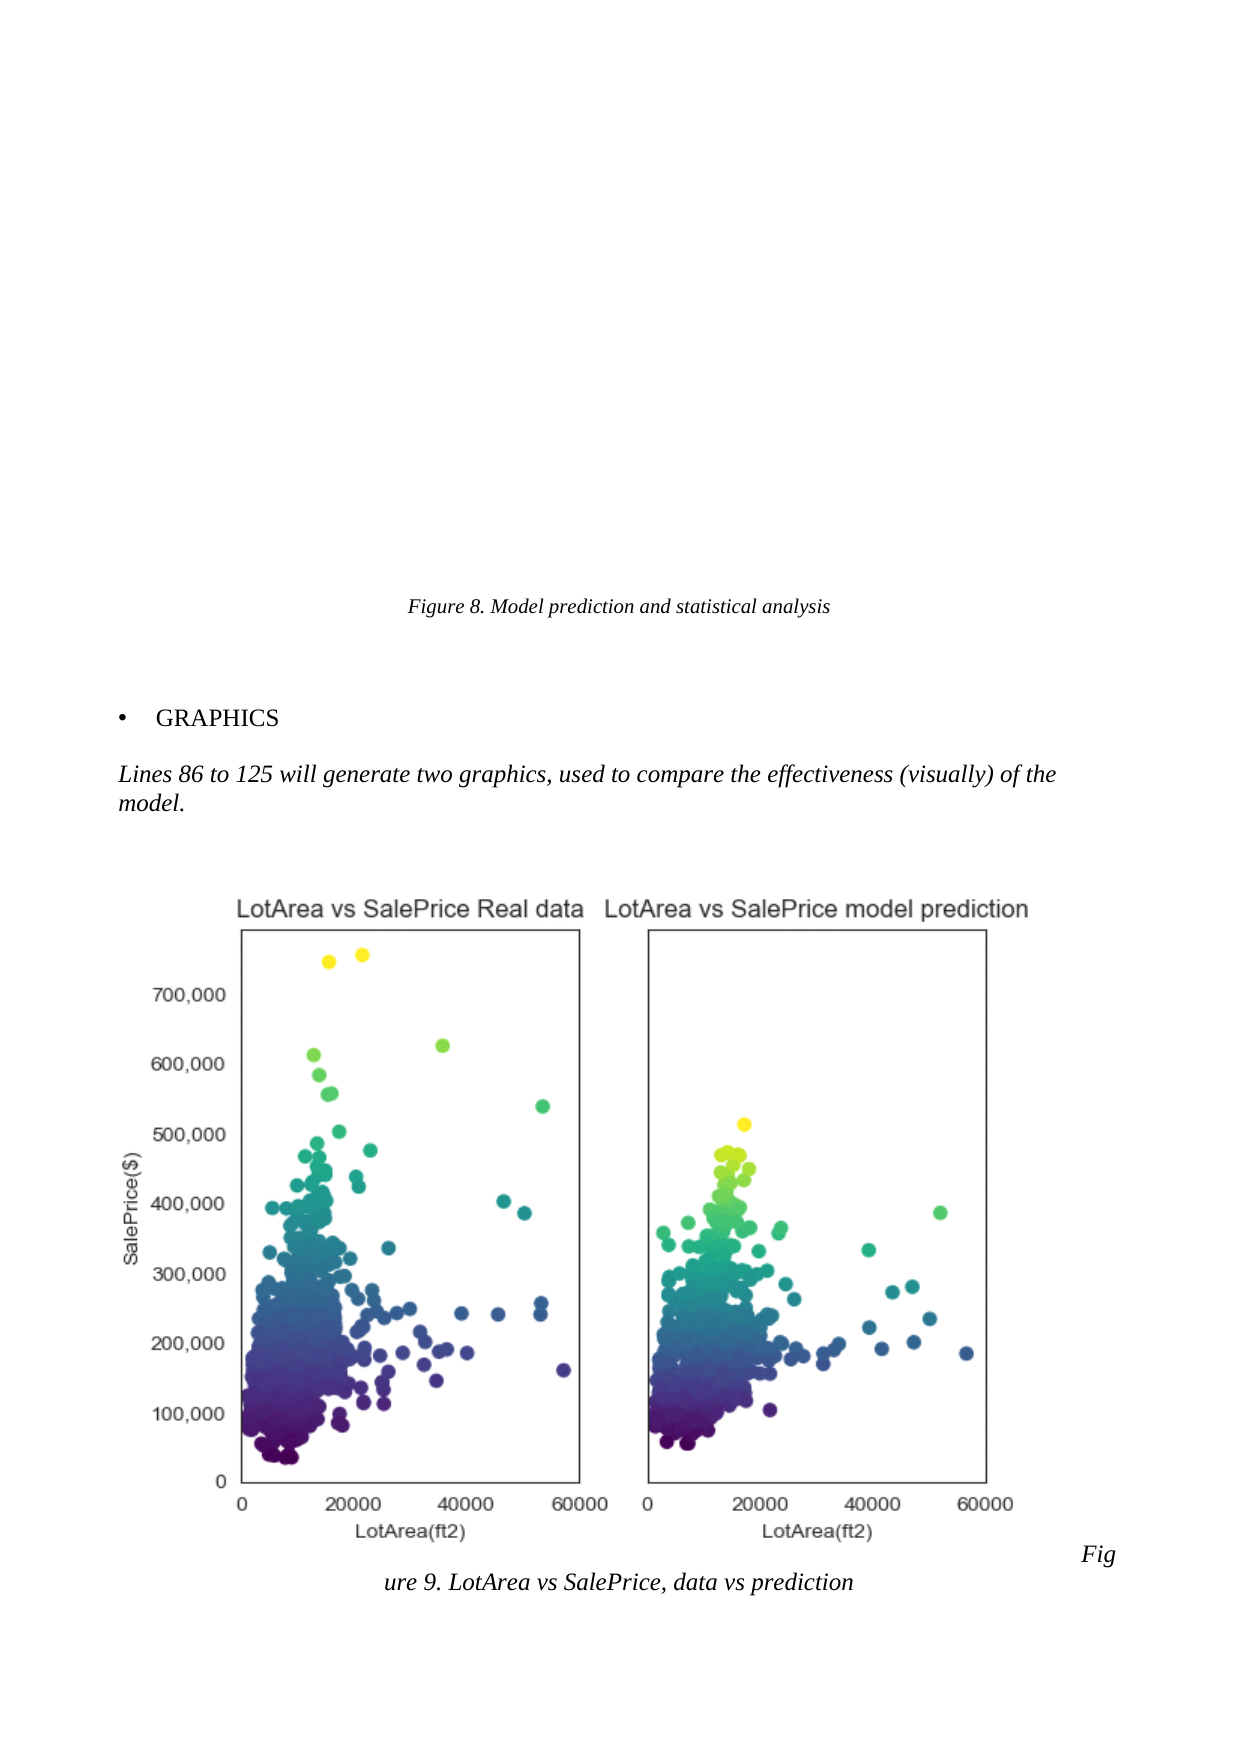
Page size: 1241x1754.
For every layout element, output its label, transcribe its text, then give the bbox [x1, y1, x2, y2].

text Figure 9. LotArea vs SalePrice, data vs prediction [118, 845, 1122, 1596]
text Lines 86 to 125 will generate two graphics, used to compare the effectiveness (visually) of the model. [118, 759, 1122, 817]
text Figure 8. Model prediction and statistical analysis [118, 594, 1122, 618]
list GRAPHICS [81, 703, 1122, 731]
